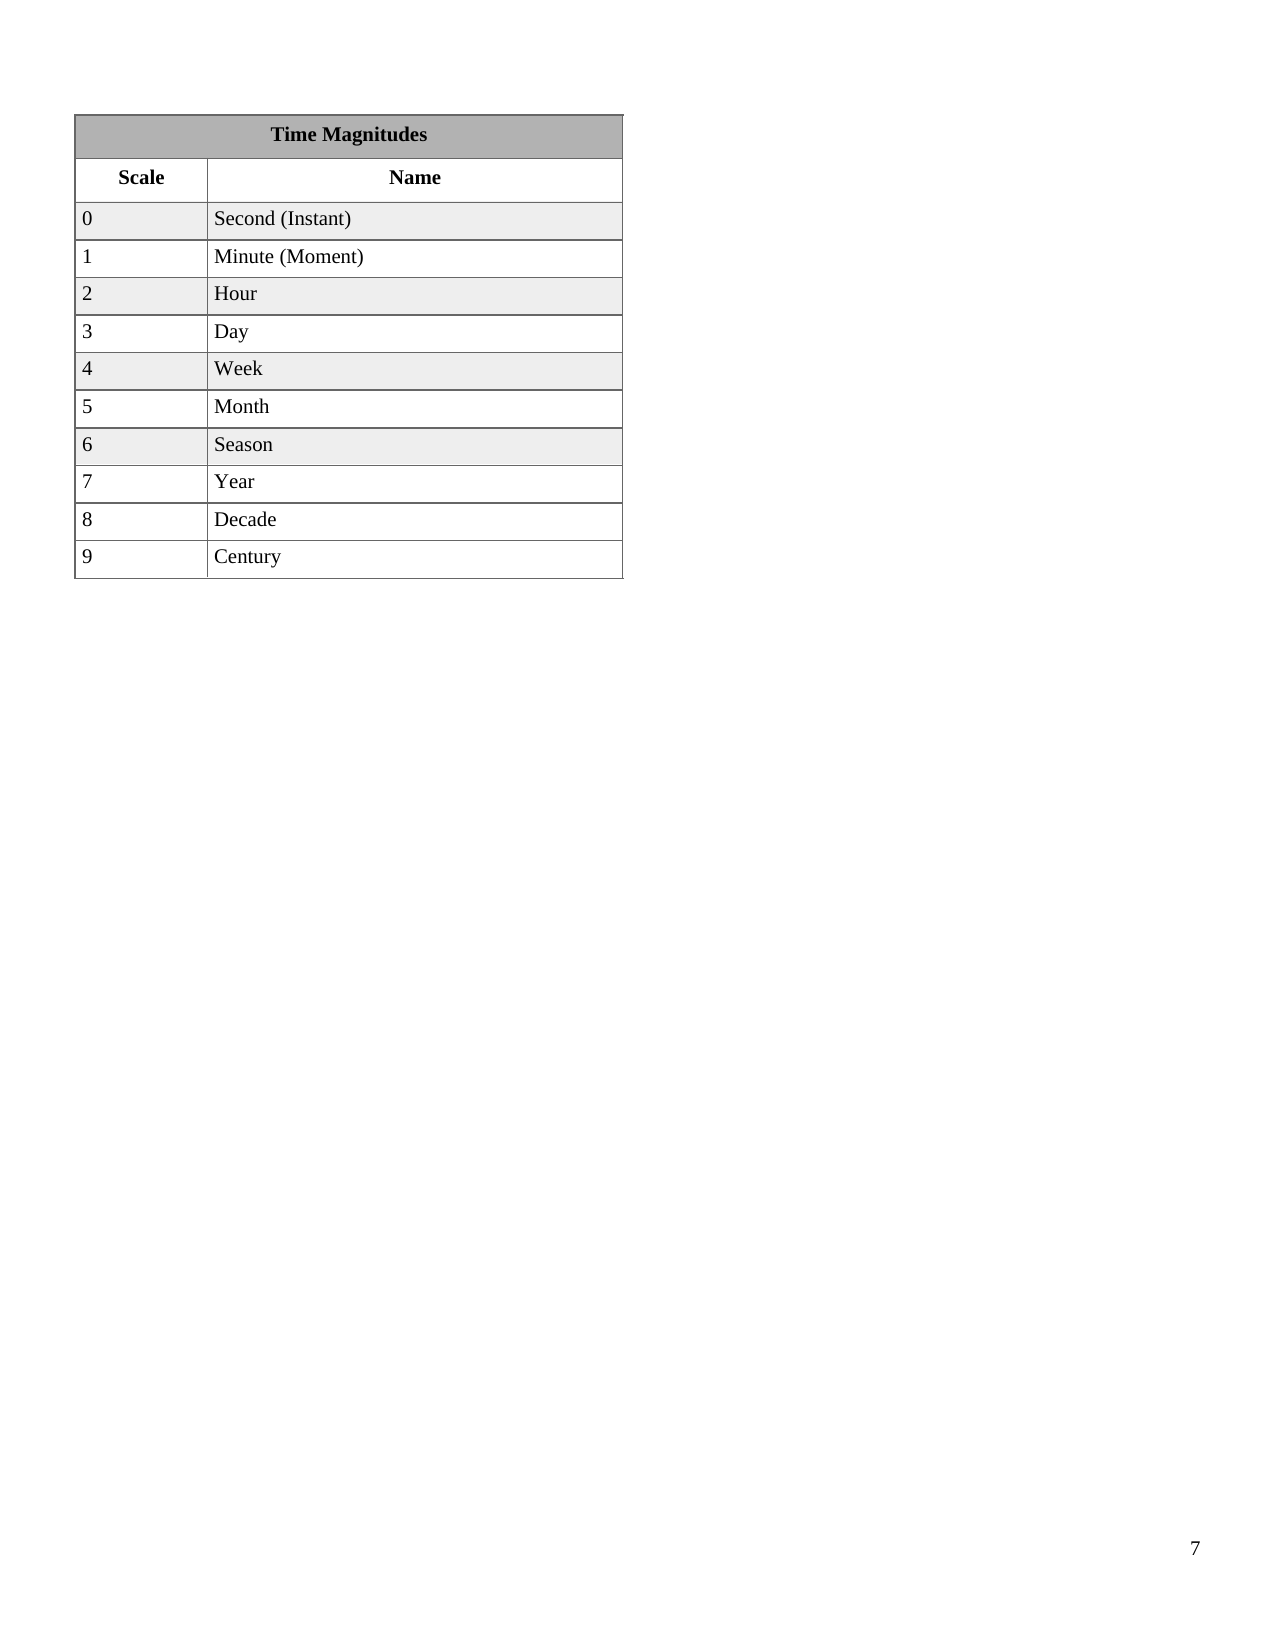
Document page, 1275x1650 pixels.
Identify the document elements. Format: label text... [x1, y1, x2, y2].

table_cell Day [208, 316, 622, 352]
table_cell Season [208, 429, 622, 464]
table_cell Century [208, 541, 622, 577]
table_cell 7 [76, 466, 207, 502]
table_cell 9 [76, 541, 207, 577]
table_cell Hour [208, 278, 622, 314]
table_cell Year [208, 466, 622, 502]
table_cell Scale [76, 159, 207, 201]
table_cell 5 [76, 391, 207, 427]
table_cell 2 [76, 278, 207, 314]
table_cell Decade [208, 504, 622, 540]
table_cell Month [208, 391, 622, 427]
table_header Time Magnitudes [76, 116, 622, 158]
table_cell Minute (Moment) [208, 241, 622, 277]
table_cell Second (Instant) [208, 203, 622, 239]
table_cell 3 [76, 316, 207, 352]
table_cell 8 [76, 504, 207, 540]
table_cell Name [208, 159, 622, 201]
table_cell 6 [76, 429, 207, 464]
table_cell 0 [76, 203, 207, 239]
table_cell 1 [76, 241, 207, 277]
table_cell 4 [76, 353, 207, 389]
table_cell Week [208, 353, 622, 389]
